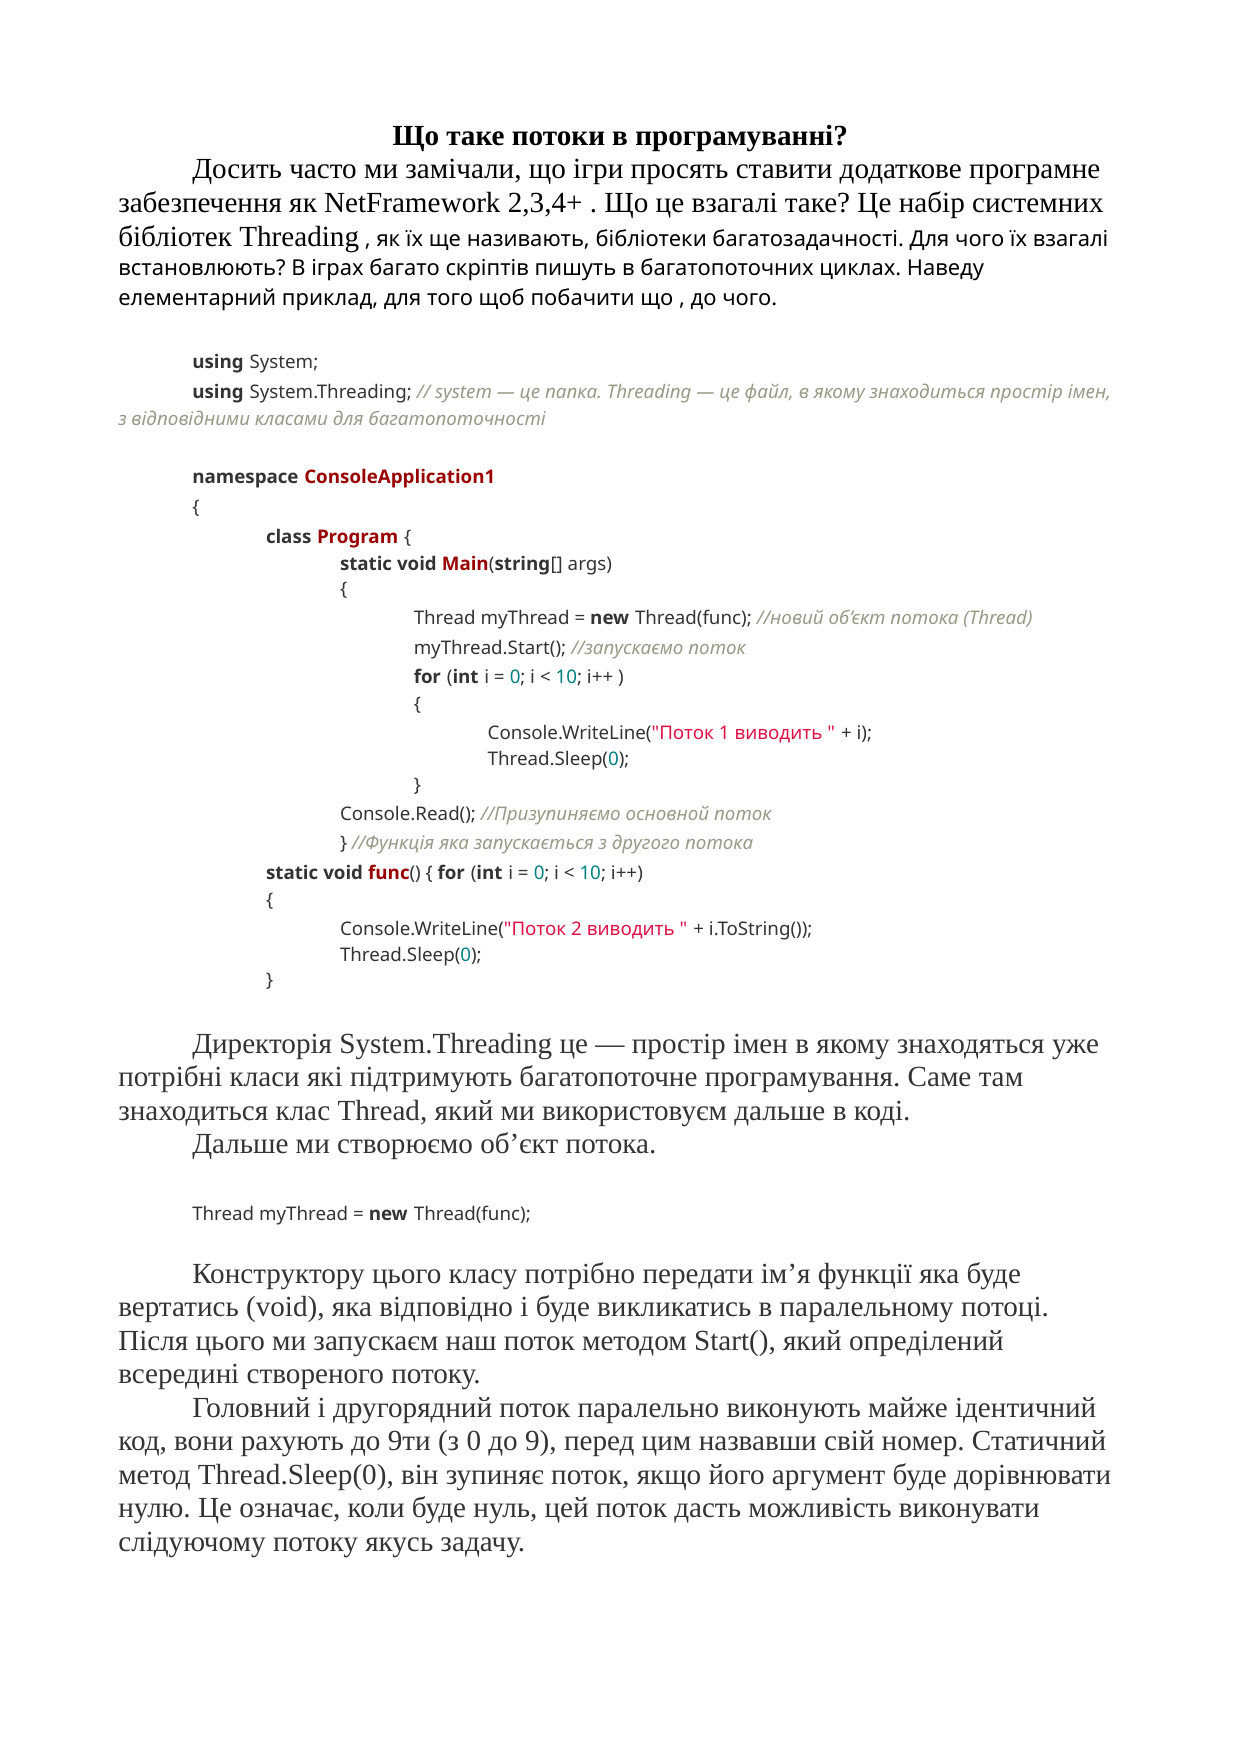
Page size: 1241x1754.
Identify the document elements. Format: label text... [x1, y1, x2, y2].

text Дальше ми створюємо об’єкт потока. [118, 1126, 1122, 1160]
text { [118, 575, 1122, 601]
text Досить часто ми замічали, що ігри просять ставити додаткове програмне забезпечення як NetFramework 2,3,4+ . Що це взагалі таке? Це набір системних бібліотек Threading , як їх ще називають, бібліотеки багатозадачності. Для чого їх взагалі встановлюють? В іграх багато скріптів пишуть в багатопоточних циклах. Наведу елементарний приклад, для того щоб побачити що , до чого. [118, 152, 1122, 312]
text { [118, 490, 1122, 520]
text static void func() { for (int i = 0; i < 10; i++) [118, 856, 1122, 886]
text Console.WriteLine("Поток 1 виводить " + i); [118, 716, 1122, 746]
text Що таке потоки в програмуванні? [118, 118, 1122, 152]
text namespace ConsoleApplication1 [118, 460, 1122, 490]
text static void Main(string[] args) [118, 550, 1122, 575]
text for (int i = 0; i < 10; i++ ) [118, 660, 1122, 690]
text Thread myThread = new Thread(func); //новий об’єкт потока (Thread) [118, 601, 1122, 631]
text Console.Read(); //Призупиняємо основной поток [118, 797, 1122, 826]
text Console.WriteLine("Поток 2 виводить " + i.ToString()); [118, 911, 1122, 941]
text Директорія System.Threading це — простір імен в якому знаходяться уже потрібні класи які підтримують багатопоточне програмування. Саме там знаходиться клас Thread, який ми використовуєм дальше в коді. [118, 1026, 1122, 1126]
text myThread.Start(); //запускаємо поток [118, 631, 1122, 660]
text using System; [118, 346, 1122, 375]
text Головний і другорядний поток паралельно виконують майже ідентичний код, вони рахують до 9ти (з 0 до 9), перед цим назвавши свій номер. Статичний метод Thread.Sleep(0), він зупиняє поток, якщо його аргумент буде дорівнювати нулю. Це означає, коли буде нуль, цей поток дасть можливість виконувати слідуючому потоку якусь задачу. [118, 1390, 1122, 1558]
text } //Функція яка запускається з другого потока [118, 826, 1122, 856]
text } [118, 771, 1122, 797]
text class Program { [118, 520, 1122, 550]
text } [118, 967, 1122, 992]
text Thread myThread = new Thread(func); [118, 1193, 1122, 1227]
text using System.Threading; // system — це папка. Threading — це файл, в якому знаходиться простір імен, з відповідними класами для багатопоточності [118, 375, 1122, 431]
text Конструктору цього класу потрібно передати ім’я функції яка буде вертатись (void), яка відповідно і буде викликатись в паралельному потоці. Після цього ми запускаєм наш поток методом Start(), який опреділений всередині створеного потоку. [118, 1256, 1122, 1390]
text Thread.Sleep(0); [118, 746, 1122, 771]
text { [118, 886, 1122, 911]
text Thread.Sleep(0); [118, 941, 1122, 967]
text { [118, 690, 1122, 716]
